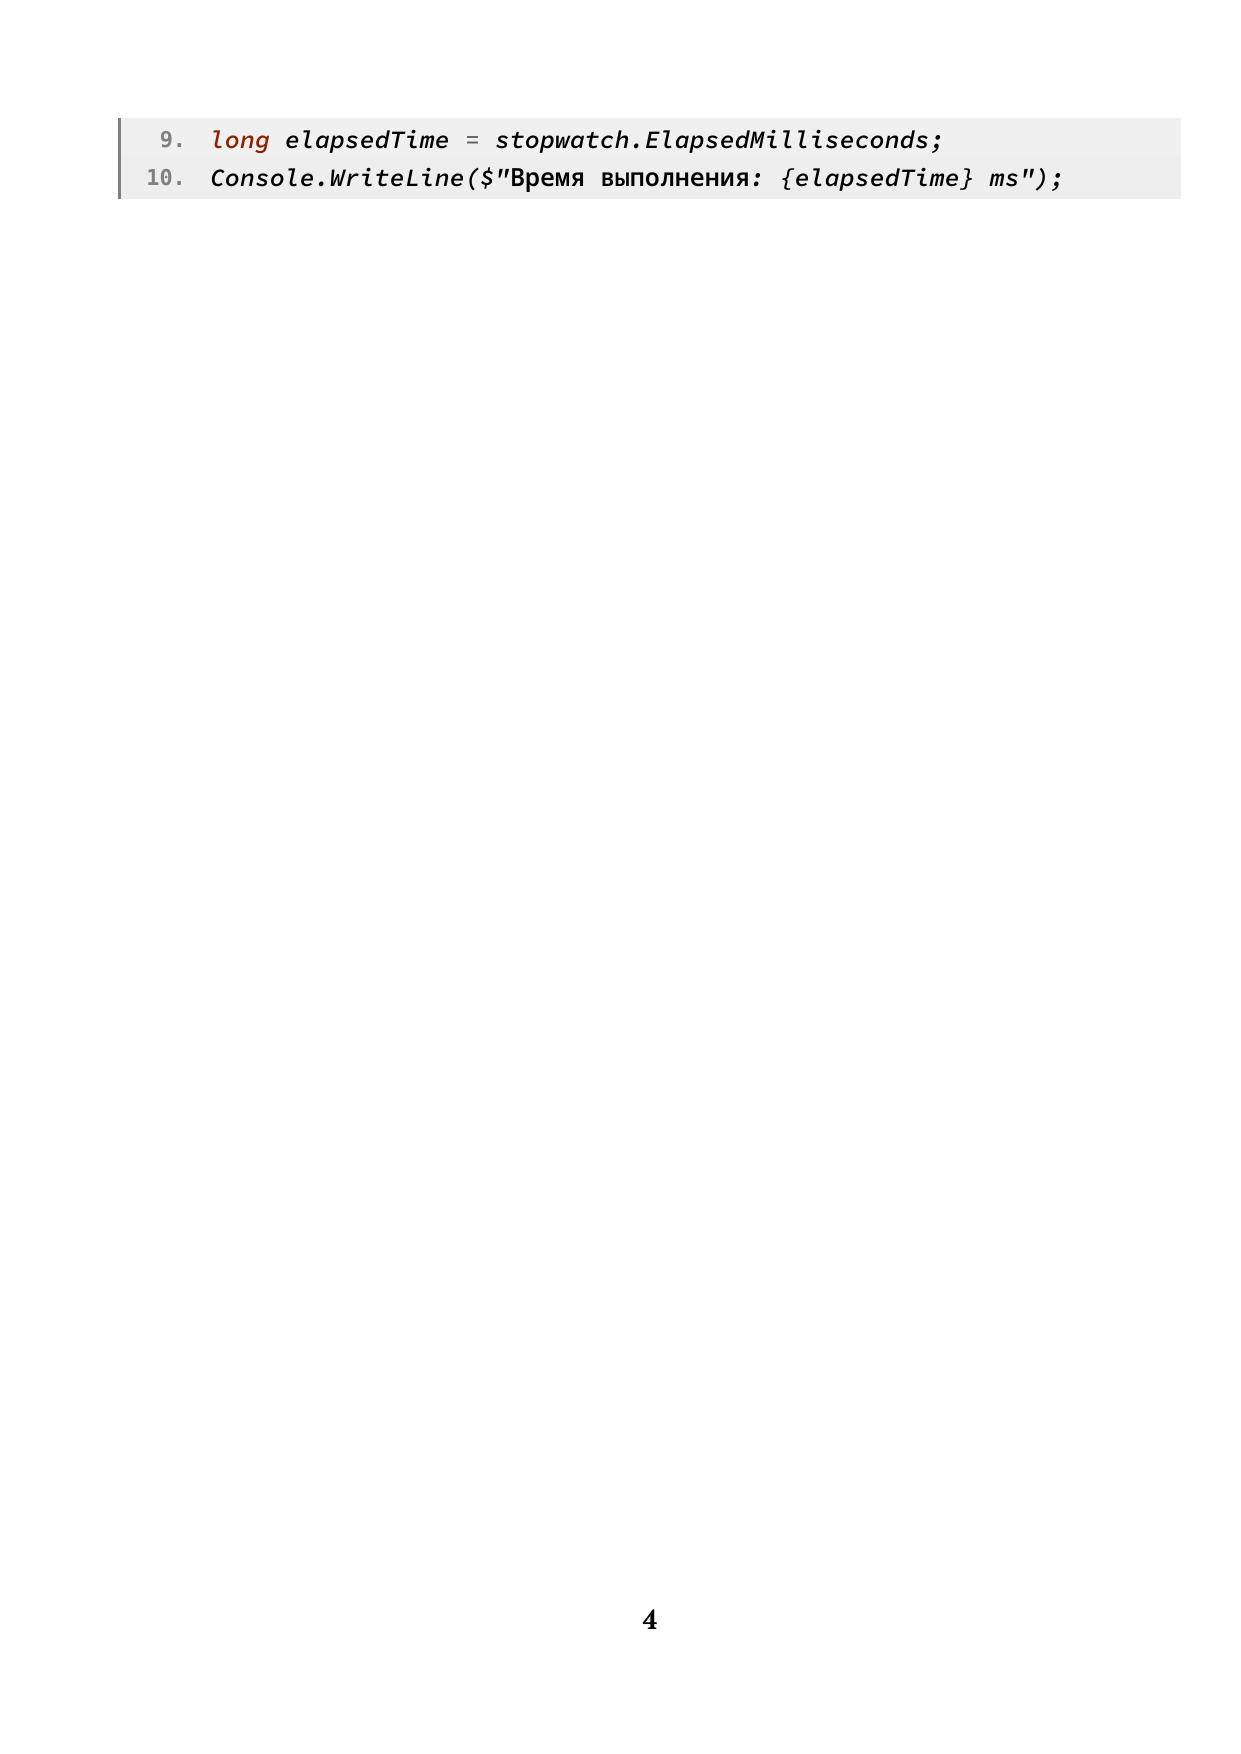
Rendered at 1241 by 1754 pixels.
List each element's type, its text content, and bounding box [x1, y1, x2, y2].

list long elapsedTime = stopwatch.ElapsedMilliseconds; [121, 118, 1181, 156]
list Console.WriteLine($"Время выполнения: {elapsedTime} ms"); [121, 156, 1181, 199]
